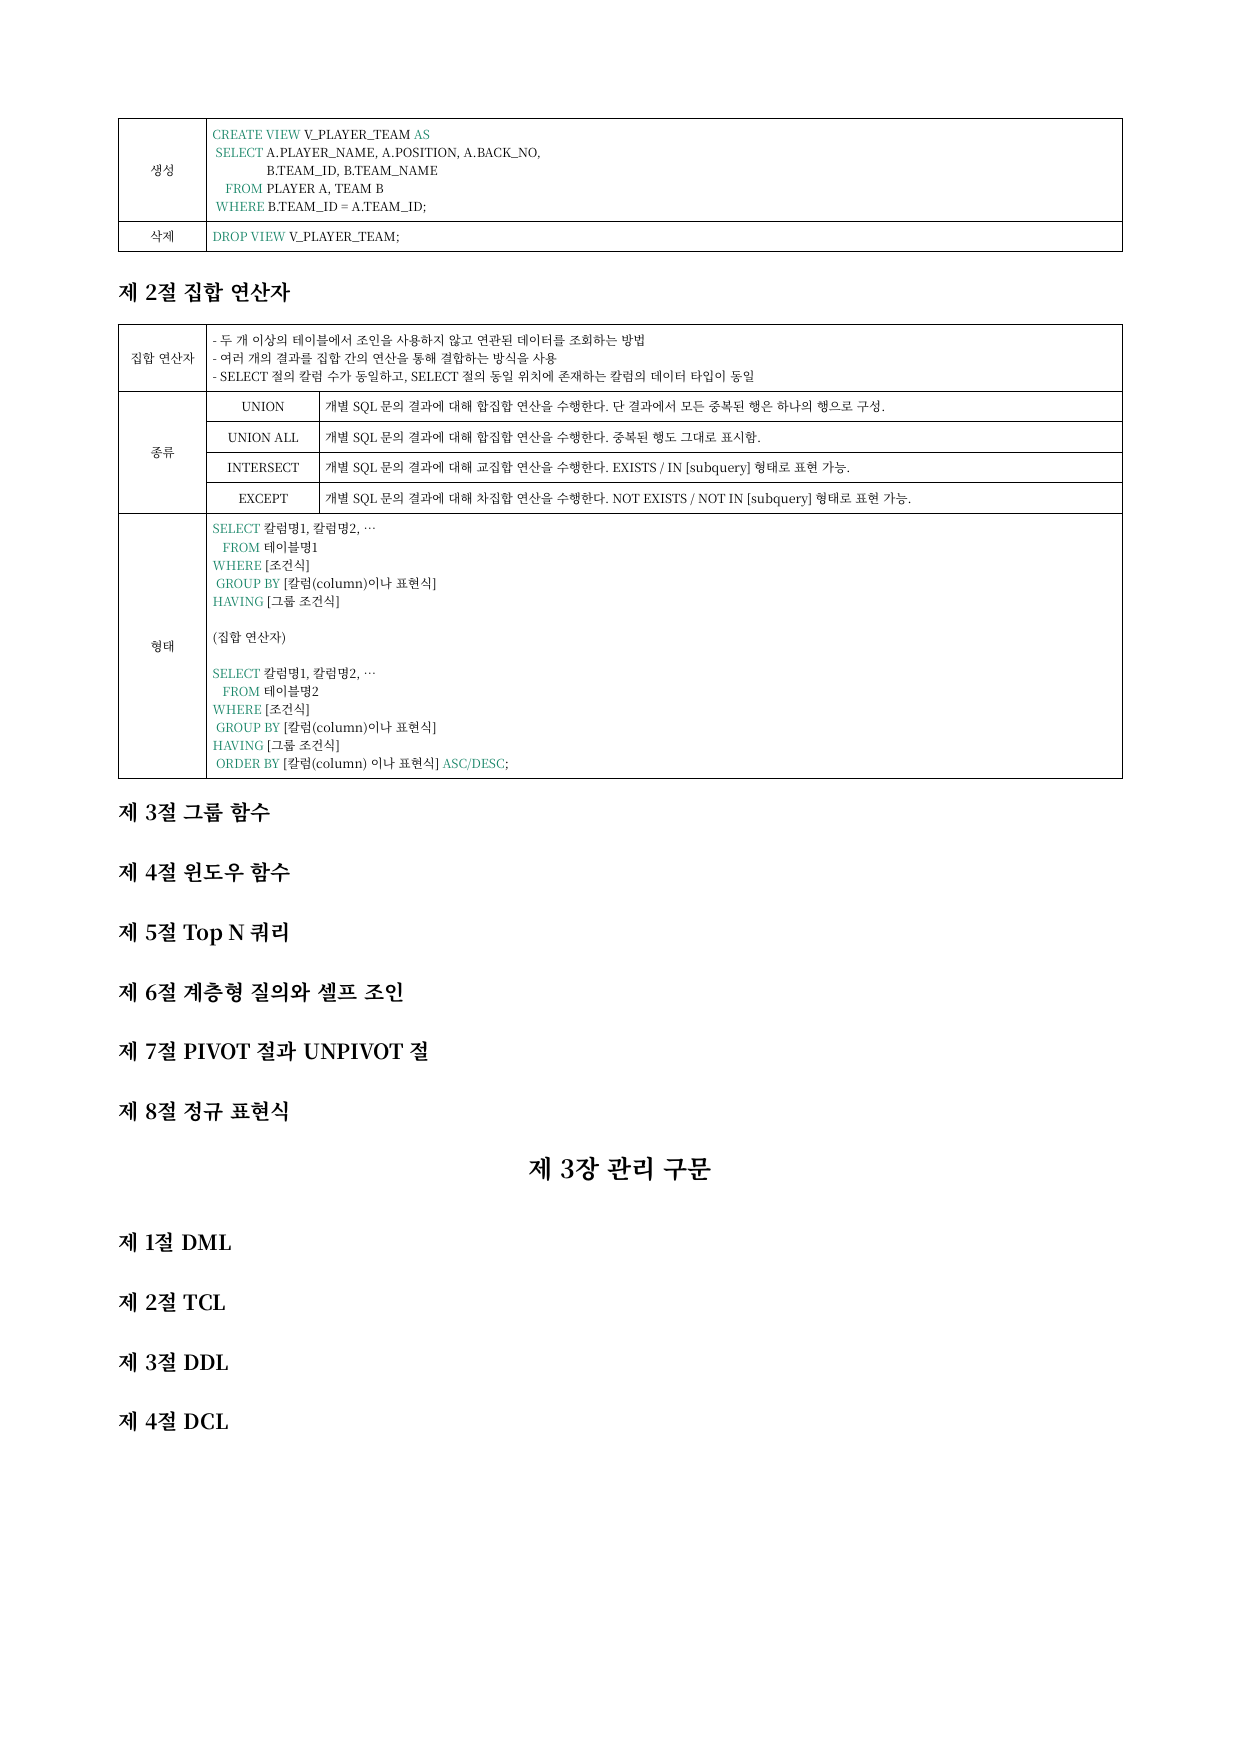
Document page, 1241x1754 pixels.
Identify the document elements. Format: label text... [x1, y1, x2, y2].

table_cell UNION [207, 392, 319, 421]
table_header CREATE VIEW V_PLAYER_TEAM AS SELECT A.PLAYER_NAME, A.POSITION, A.BACK_NO, B.TEAM_ID, B.TEAM_NAME FROM PLAYER A, TEAM B WHERE B.TEAM_ID = A.TEAM_ID; [207, 119, 1122, 221]
text 제 3장 관리 구문 [118, 1149, 1122, 1185]
table_cell 종류 [119, 392, 206, 513]
table_cell 개별 SQL 문의 결과에 대해 교집합 연산을 수행한다. EXISTS / IN [subquery] 형태로 표현 가능. [320, 453, 1122, 482]
table_cell 개별 SQL 문의 결과에 대해 차집합 연산을 수행한다. NOT EXISTS / NOT IN [subquery] 형태로 표현 가능. [320, 483, 1122, 513]
text 제 1절 DML [118, 1226, 1122, 1256]
table_cell 형태 [119, 514, 206, 778]
table_header 집합 연산자 [119, 325, 206, 391]
table_cell 개별 SQL 문의 결과에 대해 합집합 연산을 수행한다. 중복된 행도 그대로 표시함. [320, 422, 1122, 452]
text 제 4절 DCL [118, 1406, 1122, 1436]
text 제 2절 집합 연산자 [118, 276, 1122, 306]
table_header 생성 [119, 119, 206, 221]
text 제 6절 계층형 질의와 셀프 조인 [118, 976, 1122, 1006]
text 제 3절 그룹 함수 [118, 797, 1122, 827]
table_cell 삭제 [119, 222, 206, 251]
text 제 8절 정규 표현식 [118, 1096, 1122, 1126]
text 제 5절 Top N 쿼리 [118, 916, 1122, 946]
text 제 7절 PIVOT 절과 UNPIVOT 절 [118, 1036, 1122, 1066]
table_cell 개별 SQL 문의 결과에 대해 합집합 연산을 수행한다. 단 결과에서 모든 중복된 행은 하나의 행으로 구성. [320, 392, 1122, 421]
table_cell SELECT 칼럼명1, 칼럼명2, … FROM 테이블명1 WHERE [조건식] GROUP BY [칼럼(column)이나 표현식] HAVING [그룹 조건식] (집합 연산자) SELECT 칼럼명1, 칼럼명2, … FROM 테이블명2 WHERE [조건식] GROUP BY [칼럼(column)이나 표현식] HAVING [그룹 조건식] ORDER BY [칼럼(column) 이나 표현식] ASC/DESC; [207, 514, 1122, 778]
text 제 3절 DDL [118, 1346, 1122, 1376]
table_header - 두 개 이상의 테이블에서 조인을 사용하지 않고 연관된 데이터를 조회하는 방법 - 여러 개의 결과를 집합 간의 연산을 통해 결합하는 방식을 사용 - SELECT 절의 칼럼 수가 동일하고, SELECT 절의 동일 위치에 존재하는 칼럼의 데이터 타입이 동일 [207, 325, 1122, 391]
text 제 2절 TCL [118, 1286, 1122, 1316]
table_cell UNION ALL [207, 422, 319, 452]
table_cell INTERSECT [207, 453, 319, 482]
table_cell EXCEPT [207, 483, 319, 513]
text 제 4절 윈도우 함수 [118, 856, 1122, 886]
table_cell DROP VIEW V_PLAYER_TEAM; [207, 222, 1122, 251]
